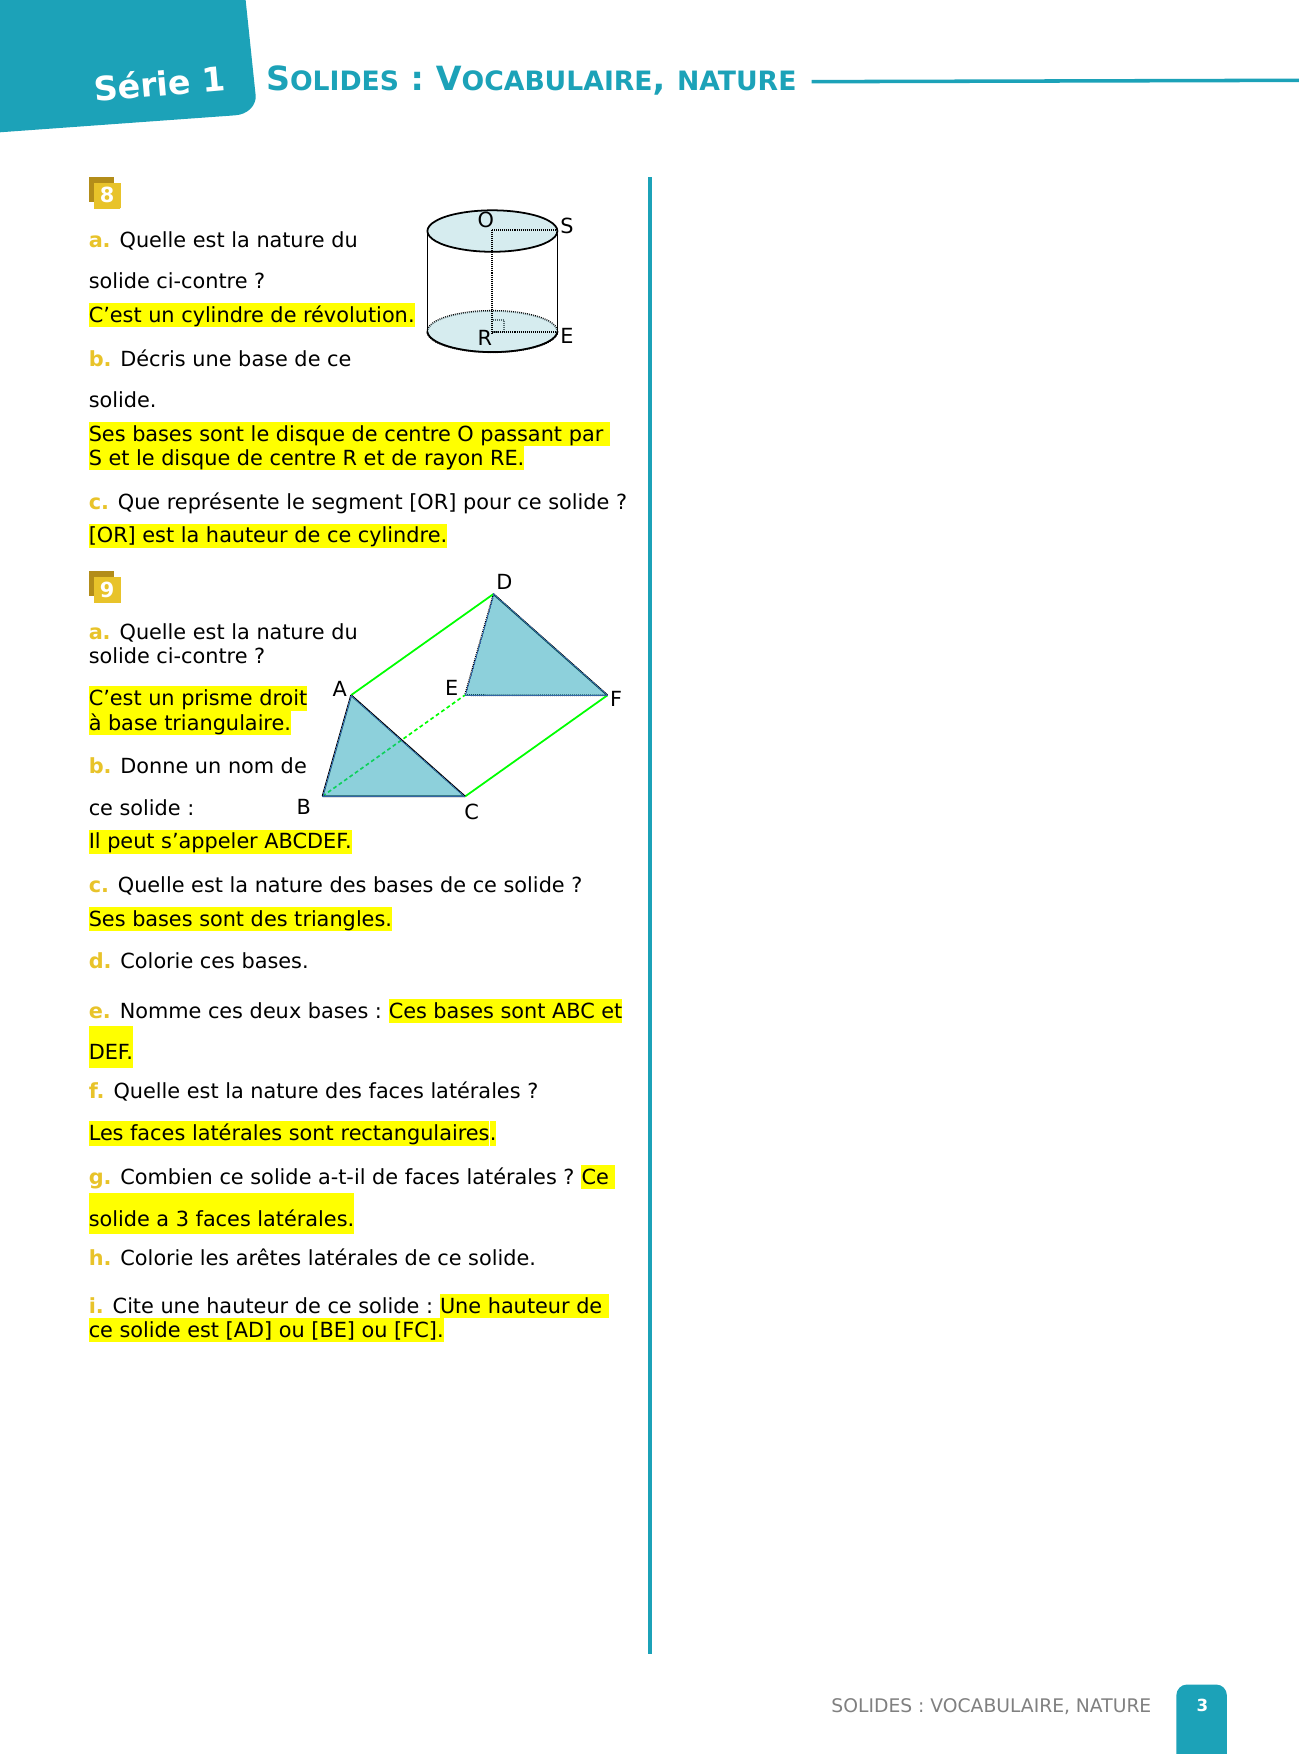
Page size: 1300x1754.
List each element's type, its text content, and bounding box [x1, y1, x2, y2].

list [391, 620, 485, 669]
subtitle Les faces latérales sont rectangulaires. [340, 1121, 490, 1146]
list Nomme ces deux bases : Ces bases sont ABC et DEF. [88, 985, 629, 1068]
subtitle C’est un cylindre de révolution. [428, 303, 492, 325]
list Quelle est la nature du solide ci-contre ? [537, 214, 629, 297]
subtitle Il peut s’appeler ABCDEF. [88, 829, 623, 854]
subtitle Les faces latérales sont rectangulaires. [496, 1121, 623, 1146]
list Colorie ces bases. [88, 949, 629, 973]
list Quelle est la nature des bases de ce solide ? [88, 860, 629, 901]
list Quelle est la nature du solide ci-contre ? [428, 237, 557, 297]
list Donne un nom de ce solide : [88, 741, 629, 823]
list Cite une hauteur de ce solide : Une hauteur de ce solide est [AD] ou [BE] ou [FC]. [444, 1294, 629, 1342]
subtitle Ses bases sont des triangles. [392, 907, 623, 931]
list Que représente le segment [OR] pour ce solide ? [88, 476, 629, 517]
list Combien ce solide a-t-il de faces latérales ? Ce solide a 3 faces latérales. [88, 1152, 629, 1234]
subtitle C’est un cylindre de révolution. [493, 303, 557, 325]
list Quelle est la nature du solide ci-contre ? [88, 620, 453, 669]
subtitle C’est un prisme droit à base triangulaire. [354, 686, 602, 735]
subtitle Ses bases sont le disque de centre O passant par S et le disque de centre R et de rayon RE. [524, 422, 623, 470]
list Décris une base de ce solide. [88, 333, 629, 416]
list Cite une hauteur de ce solide : Une hauteur de ce solide est [AD] ou [BE] ou [FC]. [88, 1294, 440, 1342]
subtitle C’est un cylindre de révolution. [558, 303, 623, 327]
subtitle [OR] est la hauteur de ce cylindre. [88, 523, 623, 548]
list [526, 620, 629, 669]
list Quelle est la nature du solide ci-contre ? [88, 214, 447, 297]
subtitle C’est un prisme droit à base triangulaire. [555, 686, 623, 735]
list Colorie les arêtes latérales de ce solide. [88, 1246, 629, 1270]
subtitle C’est un prisme droit à base triangulaire. [291, 686, 361, 735]
list Quelle est la nature des faces latérales ? [88, 1079, 629, 1104]
